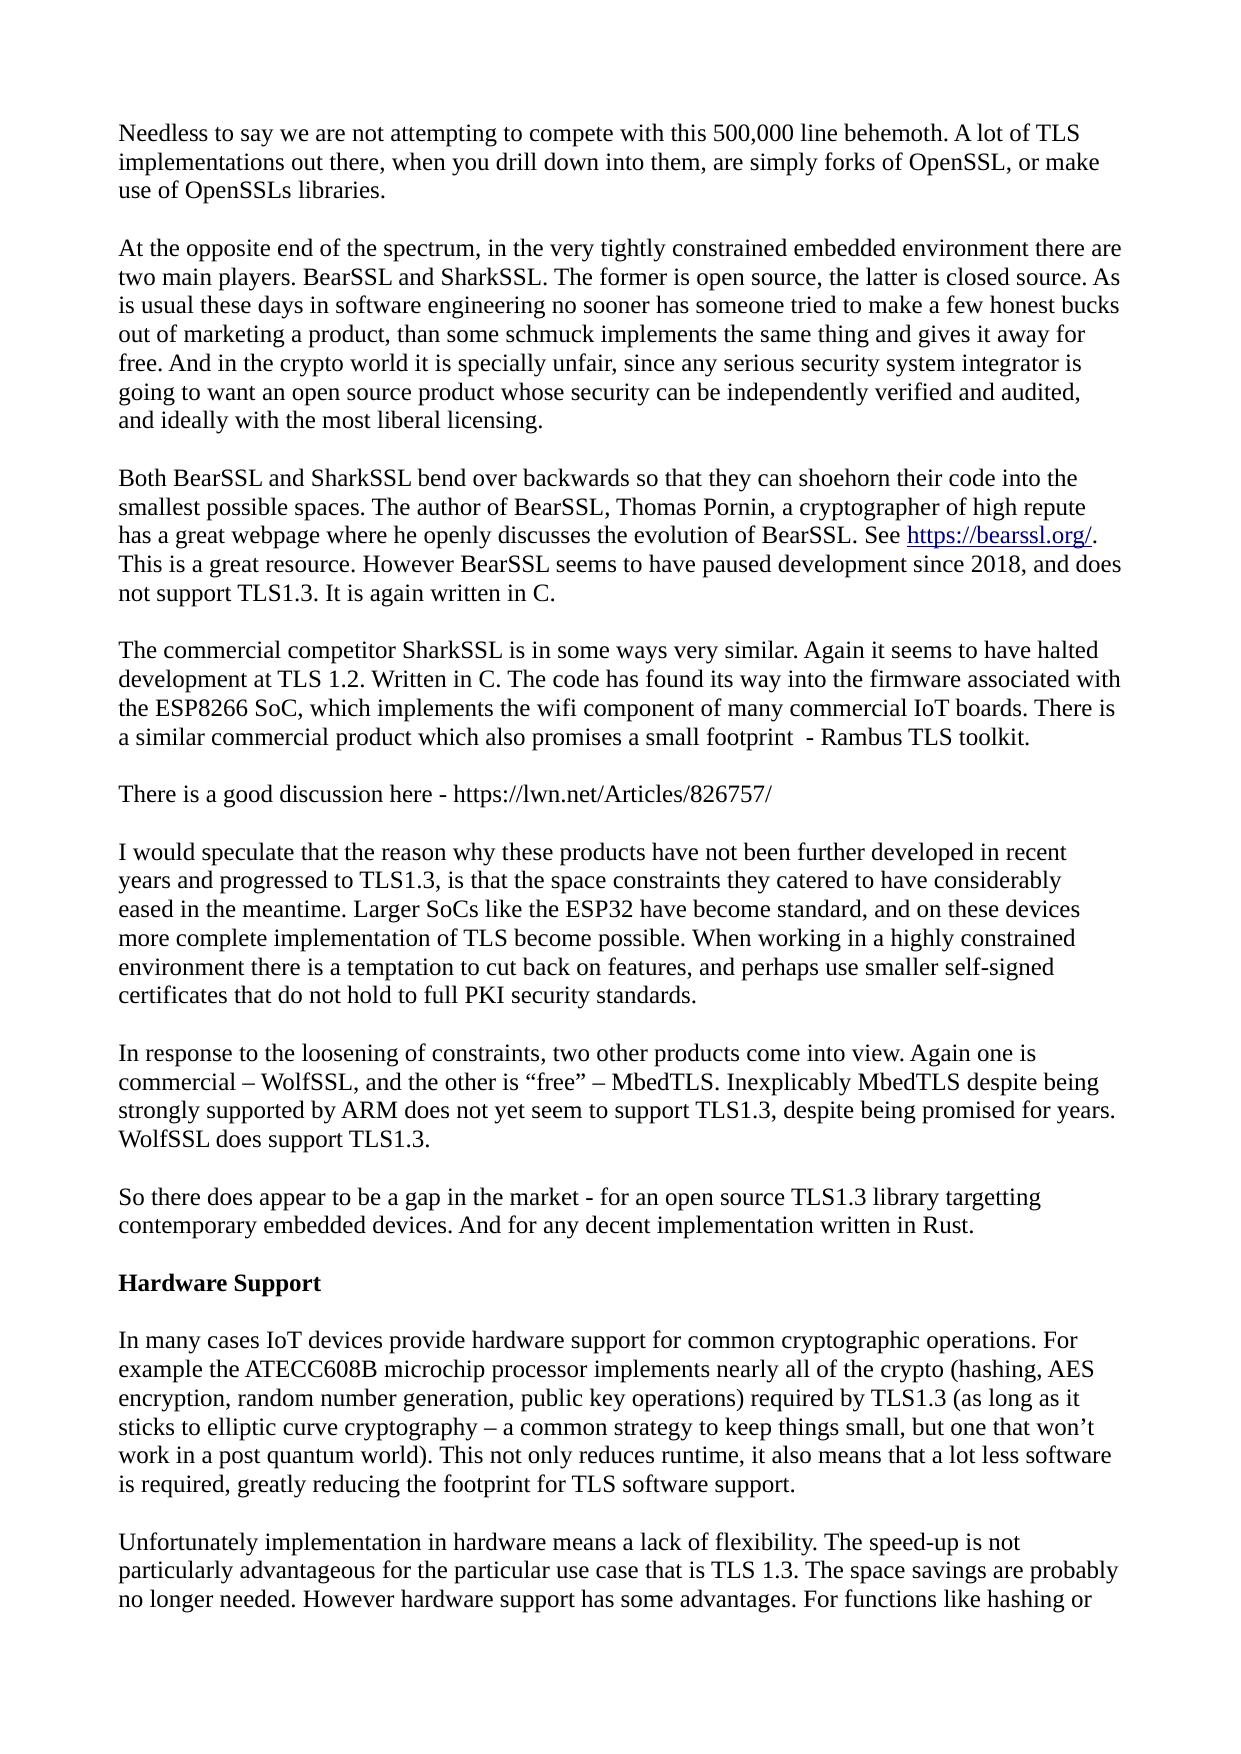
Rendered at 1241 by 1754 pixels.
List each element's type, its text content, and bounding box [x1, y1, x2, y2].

text I would speculate that the reason why these products have not been further developed in recent years and progressed to TLS1.3, is that the space constraints they catered to have considerably eased in the meantime. Larger SoCs like the ESP32 have become standard, and on these devices more complete implementation of TLS become possible. When working in a highly constrained environment there is a temptation to cut back on features, and perhaps use smaller self-signed certificates that do not hold to full PKI security standards. [118, 837, 1122, 1009]
text Hardware Support [118, 1268, 1122, 1297]
text So there does appear to be a gap in the market - for an open source TLS1.3 library targetting contemporary embedded devices. And for any decent implementation written in Rust. [118, 1182, 1122, 1239]
text Both BearSSL and SharkSSL bend over backwards so that they can shoehorn their code into the smallest possible spaces. The author of BearSSL, Thomas Pornin, a cryptographer of high repute has a great webpage where he openly discusses the evolution of BearSSL. See https://bearssl.org/. This is a great resource. However BearSSL seems to have paused development since 2018, and does not support TLS1.3. It is again written in C. [118, 463, 1122, 607]
text In many cases IoT devices provide hardware support for common cryptographic operations. For example the ATECC608B microchip processor implements nearly all of the crypto (hashing, AES encryption, random number generation, public key operations) required by TLS1.3 (as long as it sticks to elliptic curve cryptography – a common strategy to keep things small, but one that won’t work in a post quantum world). This not only reduces runtime, it also means that a lot less software is required, greatly reducing the footprint for TLS software support. [118, 1326, 1122, 1498]
text At the opposite end of the spectrum, in the very tightly constrained embedded environment there are two main players. BearSSL and SharkSSL. The former is open source, the latter is closed source. As is usual these days in software engineering no sooner has someone tried to make a few honest bucks out of marketing a product, than some schmuck implements the same thing and gives it away for free. And in the crypto world it is specially unfair, since any serious security system integrator is going to want an open source product whose security can be independently verified and audited, and ideally with the most liberal licensing. [118, 233, 1122, 434]
text There is a good discussion here - https://lwn.net/Articles/826757/ [118, 779, 1122, 808]
text Unfortunately implementation in hardware means a lack of flexibility. The speed-up is not particularly advantageous for the particular use case that is TLS 1.3. The space savings are probably no longer needed. However hardware support has some advantages. For functions like hashing or [118, 1527, 1122, 1613]
text In response to the loosening of constraints, two other products come into view. Again one is commercial – WolfSSL, and the other is “free” – MbedTLS. Inexplicably MbedTLS despite being strongly supported by ARM does not yet seem to support TLS1.3, despite being promised for years. WolfSSL does support TLS1.3. [118, 1038, 1122, 1153]
text The commercial competitor SharkSSL is in some ways very similar. Again it seems to have halted development at TLS 1.2. Written in C. The code has found its way into the firmware associated with the ESP8266 SoC, which implements the wifi component of many commercial IoT boards. There is a similar commercial product which also promises a small footprint - Rambus TLS toolkit. [118, 636, 1122, 751]
text Needless to say we are not attempting to compete with this 500,000 line behemoth. A lot of TLS implementations out there, when you drill down into them, are simply forks of OpenSSL, or make use of OpenSSLs libraries. [118, 118, 1122, 204]
